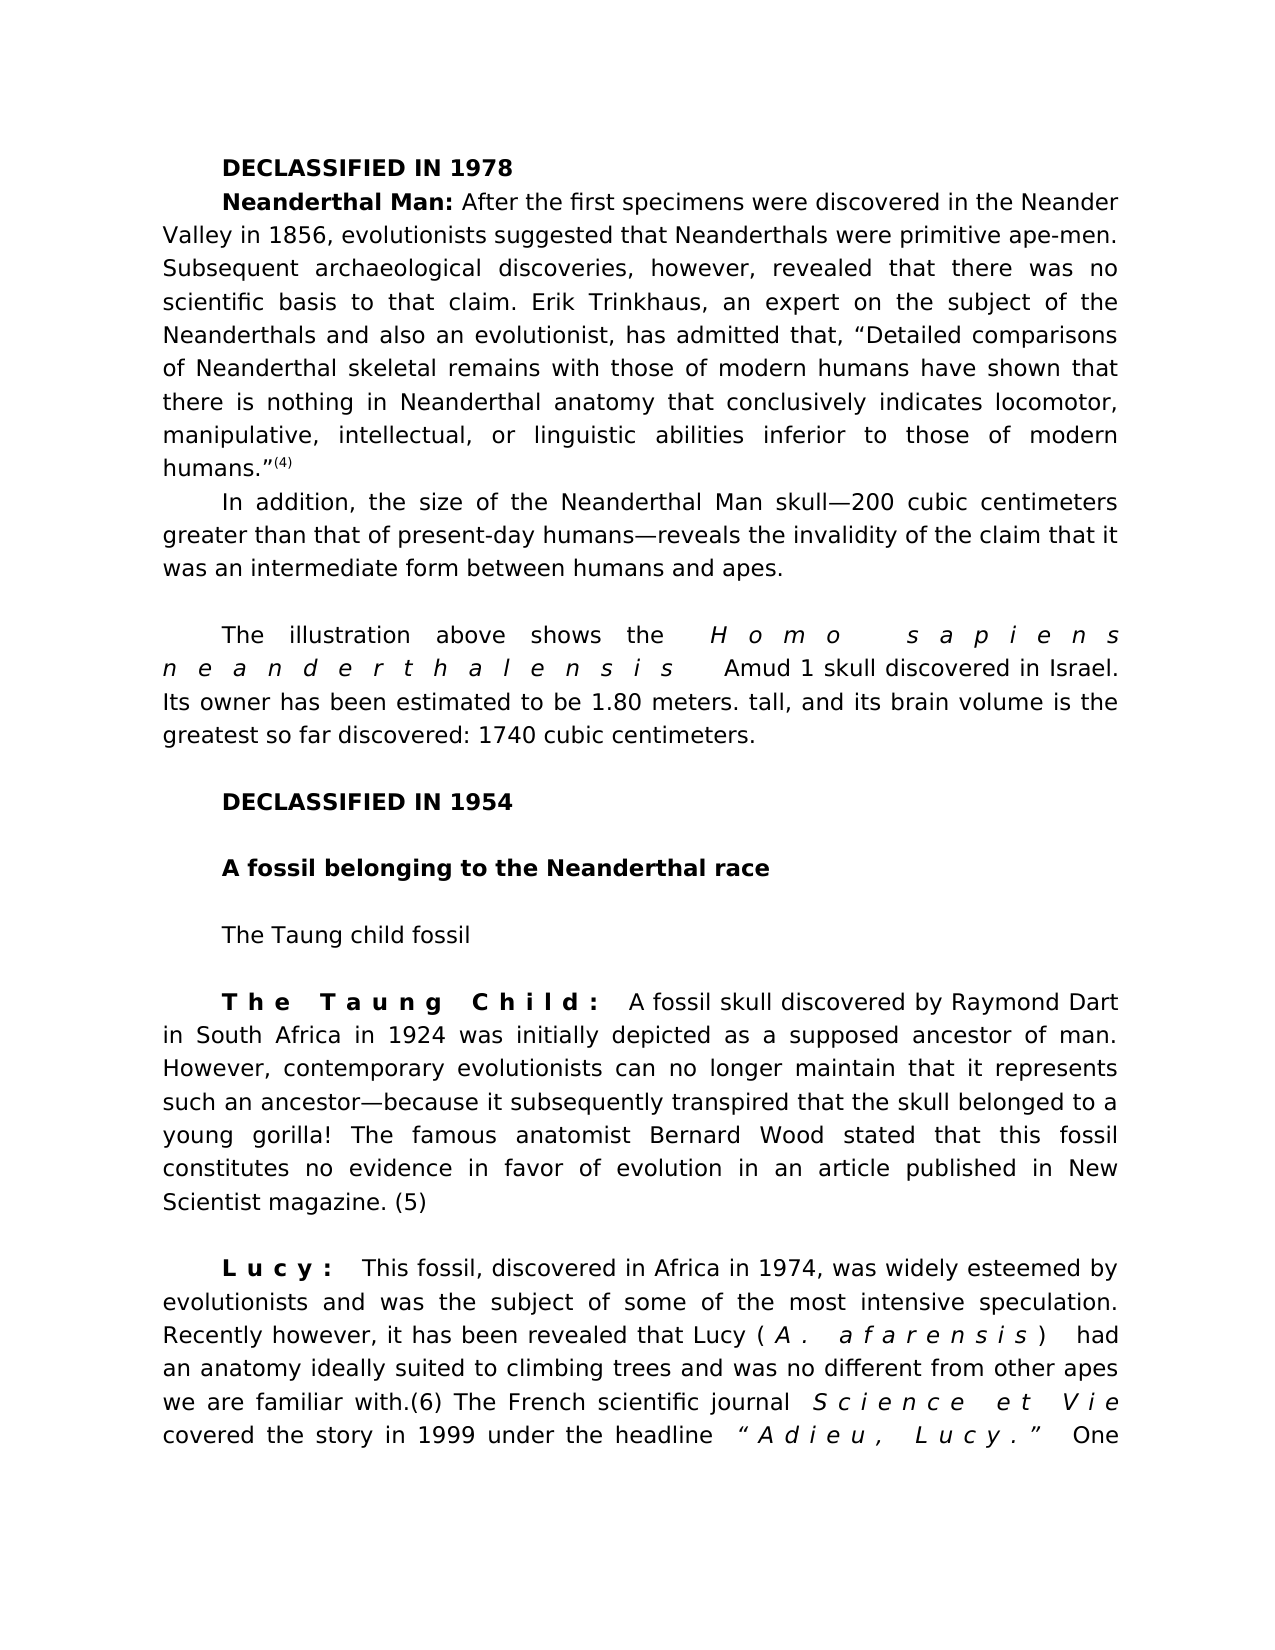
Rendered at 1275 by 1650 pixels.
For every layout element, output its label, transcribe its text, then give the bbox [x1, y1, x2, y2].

text Neanderthal Man: After the first specimens were discovered in the Neander Valley in 1856, evolutionists suggested that Neanderthals were primitive ape-men. Subsequent archaeological discoveries, however, revealed that there was no scientific basis to that claim. Erik Trinkhaus, an expert on the subject of the Neanderthals and also an evolutionist, has admitted that, “Detailed comparisons of Neanderthal skeletal remains with those of modern humans have shown that there is nothing in Neanderthal anatomy that conclusively indicates locomotor, manipulative, intellectual, or linguistic abilities inferior to those of modern humans.”(4) [162, 183, 1119, 483]
text The Taung Child: A fossil skull discovered by Raymond Dart in South Africa in 1924 was initially depicted as a supposed ancestor of man. However, contemporary evolutionists can no longer maintain that it represents such an ancestor—because it subsequently transpired that the skull belonged to a young gorilla! The famous anatomist Bernard Wood stated that this fossil constitutes no evidence in favor of evolution in an article published in New Scientist magazine. (5) [162, 983, 1119, 1217]
text A fossil belonging to the Neanderthal race [162, 850, 1119, 883]
text DECLASSIFIED IN 1954 [162, 783, 1119, 817]
text DECLASSIFIED IN 1978 [162, 150, 1119, 183]
text In addition, the size of the Neanderthal Man skull—200 cubic centimeters greater than that of present-day humans—reveals the invalidity of the claim that it was an intermediate form between humans and apes. [162, 483, 1119, 583]
text The Taung child fossil [162, 917, 1119, 950]
text The illustration above shows the Homo sapiens neanderthalensis Amud 1 skull discovered in Israel. Its owner has been estimated to be 1.80 meters. tall, and its brain volume is the greatest so far discovered: 1740 cubic centimeters. [162, 617, 1119, 750]
text Lucy: This fossil, discovered in Africa in 1974, was widely esteemed by evolutionists and was the subject of some of the most intensive speculation. Recently however, it has been revealed that Lucy (A. afarensis) had an anatomy ideally suited to climbing trees and was no different from other apes we are familiar with.(6) The French scientific journal Science et Vie covered the story in 1999 under the headline “Adieu, Lucy.” One [162, 1250, 1119, 1450]
